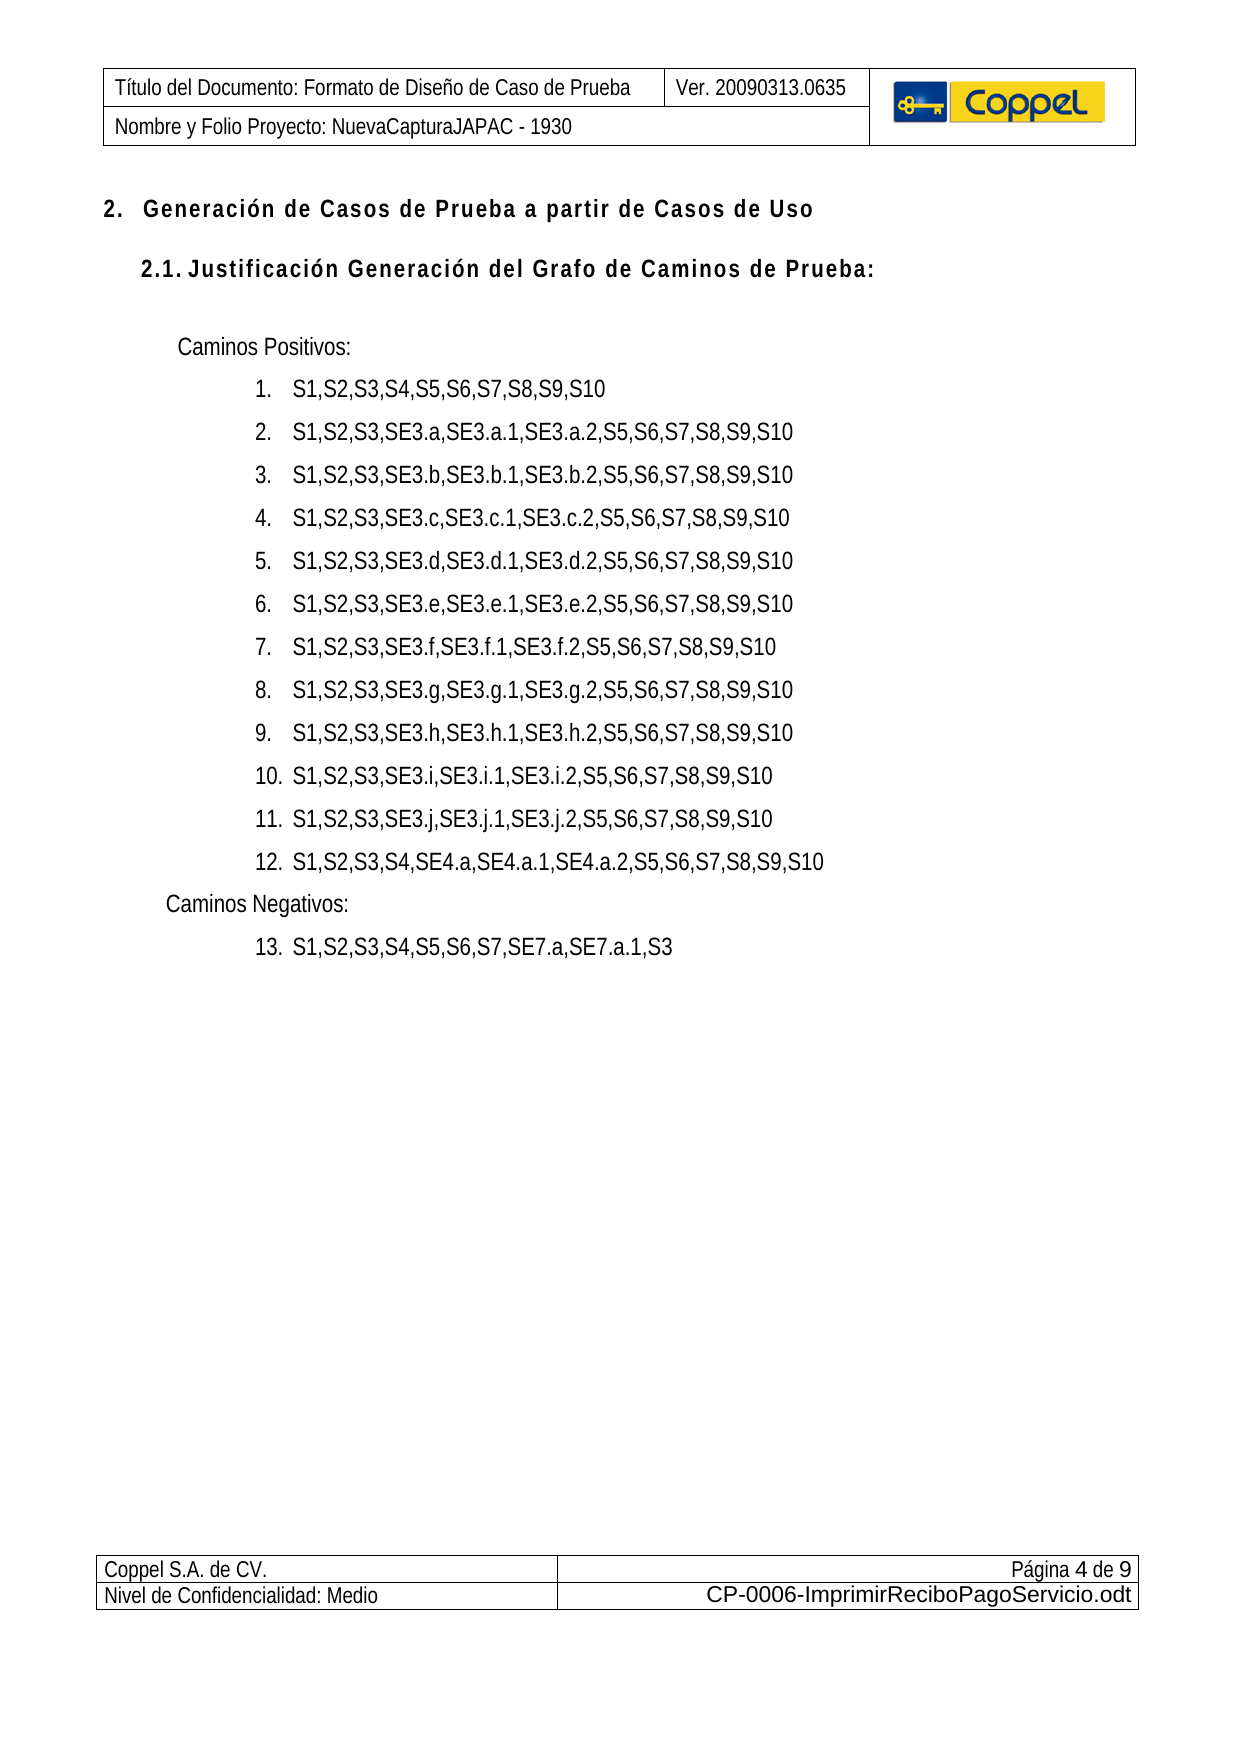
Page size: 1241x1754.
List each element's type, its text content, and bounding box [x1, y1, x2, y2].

text Caminos Positivos: [103, 332, 1131, 360]
subtitle Justificación Generación del Grafo de Caminos de Prueba: [141, 254, 1131, 282]
list S1,S2,S3,S4,S5,S6,S7,S8,S9,S10 [255, 374, 1131, 403]
list S1,S2,S3,SE3.a,SE3.a.1,SE3.a.2,S5,S6,S7,S8,S9,S10 [255, 417, 1131, 446]
list S1,S2,S3,SE3.i,SE3.i.1,SE3.i.2,S5,S6,S7,S8,S9,S10 [255, 761, 1131, 789]
list S1,S2,S3,SE3.j,SE3.j.1,SE3.j.2,S5,S6,S7,S8,S9,S10 [255, 804, 1131, 832]
list S1,S2,S3,SE3.c,SE3.c.1,SE3.c.2,S5,S6,S7,S8,S9,S10 [255, 503, 1131, 532]
list S1,S2,S3,SE3.d,SE3.d.1,SE3.d.2,S5,S6,S7,S8,S9,S10 [255, 546, 1131, 575]
list S1,S2,S3,SE3.h,SE3.h.1,SE3.h.2,S5,S6,S7,S8,S9,S10 [255, 718, 1131, 746]
list S1,S2,S3,SE3.g,SE3.g.1,SE3.g.2,S5,S6,S7,S8,S9,S10 [255, 675, 1131, 703]
list S1,S2,S3,SE3.e,SE3.e.1,SE3.e.2,S5,S6,S7,S8,S9,S10 [255, 589, 1131, 618]
text Caminos Negativos: [103, 889, 1131, 918]
list S1,S2,S3,S4,S5,S6,S7,SE7.a,SE7.a.1,S3 [255, 932, 1131, 961]
subtitle Generación de Casos de Prueba a partir de Casos de Uso [103, 194, 1131, 222]
list S1,S2,S3,SE3.b,SE3.b.1,SE3.b.2,S5,S6,S7,S8,S9,S10 [255, 460, 1131, 489]
list S1,S2,S3,S4,SE4.a,SE4.a.1,SE4.a.2,S5,S6,S7,S8,S9,S10 [255, 847, 1131, 875]
list S1,S2,S3,SE3.f,SE3.f.1,SE3.f.2,S5,S6,S7,S8,S9,S10 [255, 632, 1131, 661]
